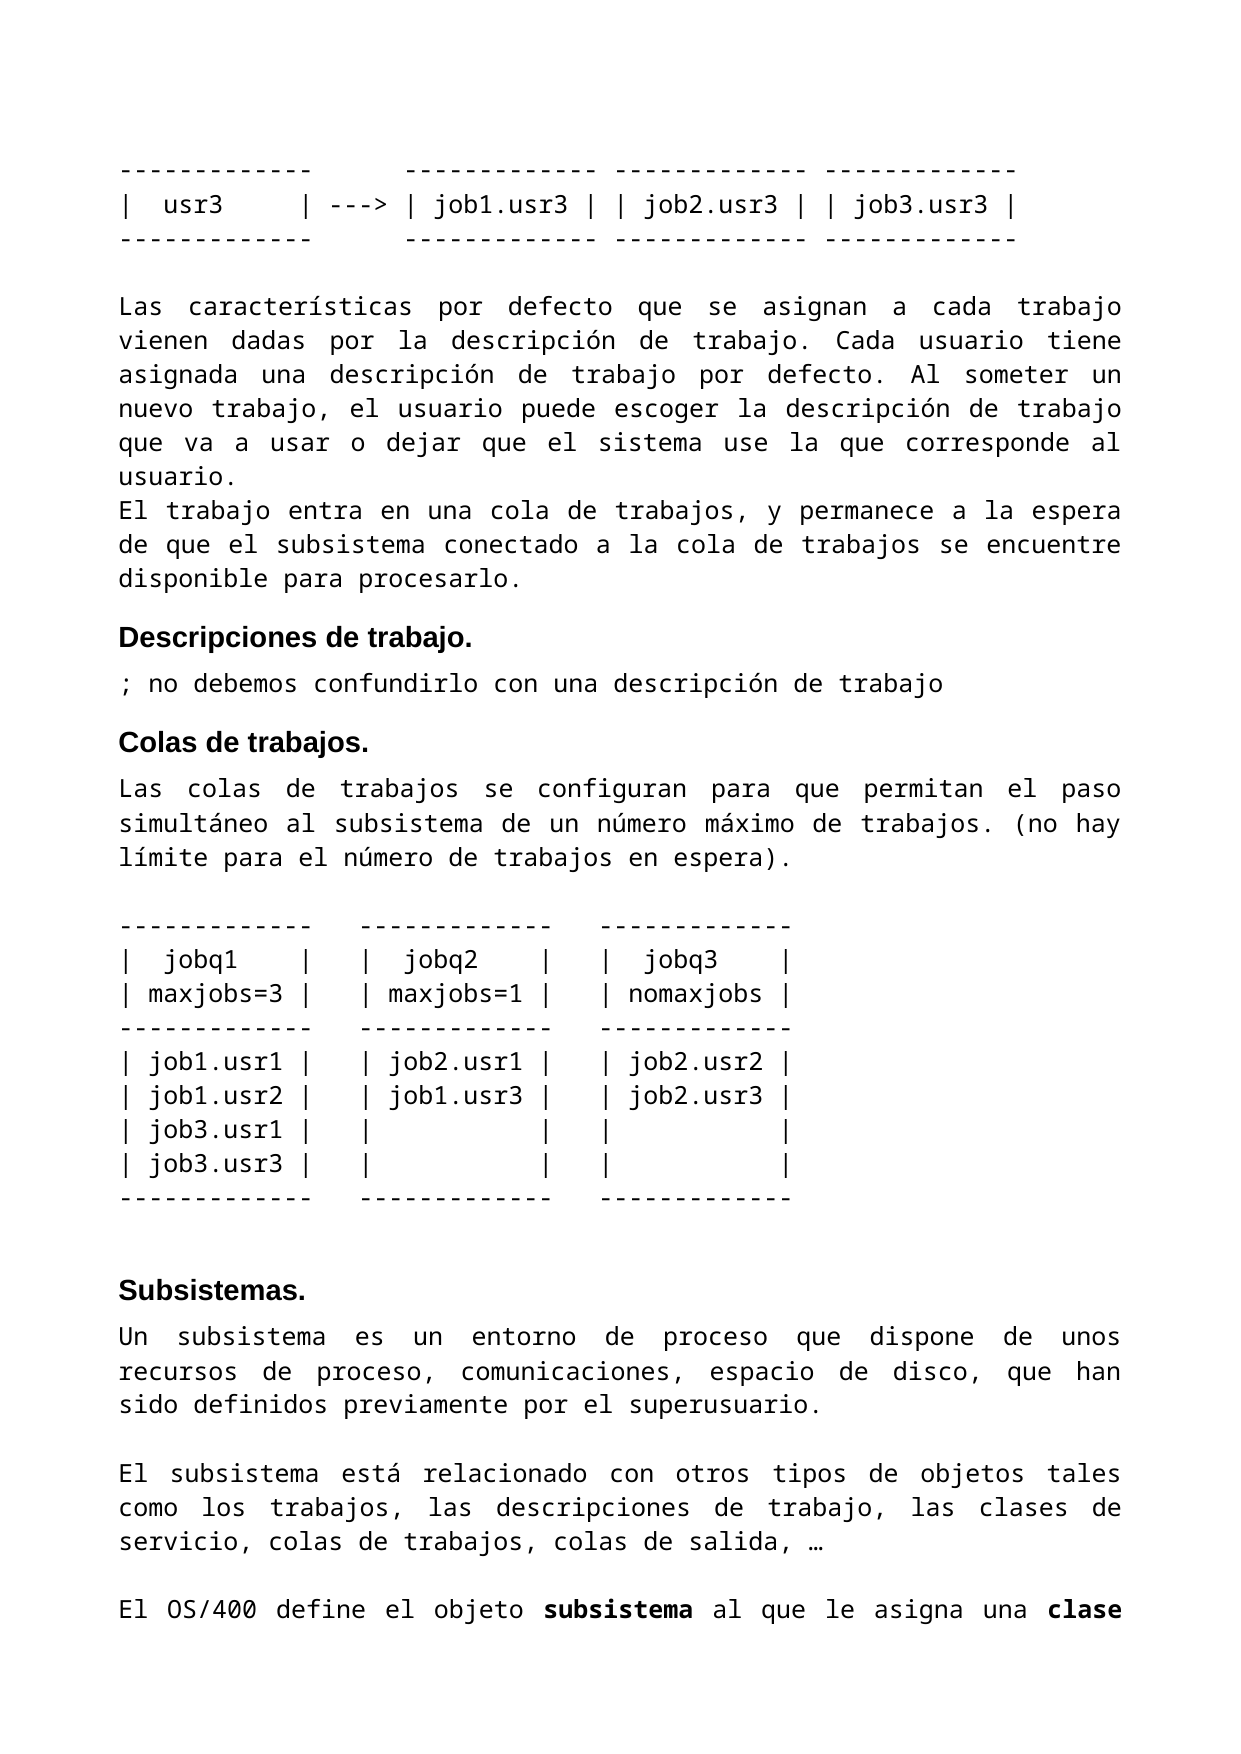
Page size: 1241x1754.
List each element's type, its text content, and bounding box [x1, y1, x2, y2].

text El trabajo entra en una cola de trabajos, y permanece a la espera de que el subsistema conectado a la cola de trabajos se encuentre disponible para procesarlo. [118, 493, 1122, 595]
text El subsistema está relacionado con otros tipos de objetos tales como los trabajos, las descripciones de trabajo, las clases de servicio, colas de trabajos, colas de salida, … [118, 1455, 1122, 1557]
text ; no debemos confundirlo con una descripción de trabajo [118, 666, 1122, 700]
text | usr3 | ---> | job1.usr3 | | job2.usr3 | | job3.usr3 | [118, 186, 1122, 220]
text ------------- ------------- ------------- [118, 907, 1122, 941]
text Las características por defecto que se asignan a cada trabajo vienen dadas por la descripción de trabajo. Cada usuario tiene asignada una descripción de trabajo por defecto. Al someter un nuevo trabajo, el usuario puede escoger la descripción de trabajo que va a usar o dejar que el sistema use la que corresponde al usuario. [118, 288, 1122, 493]
text | job3.usr1 | | | | | [118, 1112, 1122, 1146]
text | job3.usr3 | | | | | [118, 1146, 1122, 1180]
text | jobq1 | | jobq2 | | jobq3 | [118, 941, 1122, 976]
text | maxjobs=3 | | maxjobs=1 | | nomaxjobs | [118, 976, 1122, 1009]
subtitle Subsistemas. [118, 1273, 1122, 1307]
text El OS/400 define el objeto subsistema al que le asigna una clase [118, 1592, 1122, 1626]
text ------------- ------------- ------------- [118, 1180, 1122, 1214]
text ------------- ------------- ------------- ------------- [118, 152, 1122, 186]
subtitle Colas de trabajos. [118, 725, 1122, 759]
text | job1.usr2 | | job1.usr3 | | job2.usr3 | [118, 1078, 1122, 1112]
text | job1.usr1 | | job2.usr1 | | job2.usr2 | [118, 1044, 1122, 1078]
text Un subsistema es un entorno de proceso que dispone de unos recursos de proceso, comunicaciones, espacio de disco, que han sido definidos previamente por el superusuario. [118, 1319, 1122, 1421]
text Las colas de trabajos se configuran para que permitan el paso simultáneo al subsistema de un número máximo de trabajos. (no hay límite para el número de trabajos en espera). [118, 771, 1122, 873]
text ------------- ------------- ------------- [118, 1009, 1122, 1044]
subtitle Descripciones de trabajo. [118, 620, 1122, 653]
text ------------- ------------- ------------- ------------- [118, 220, 1122, 254]
